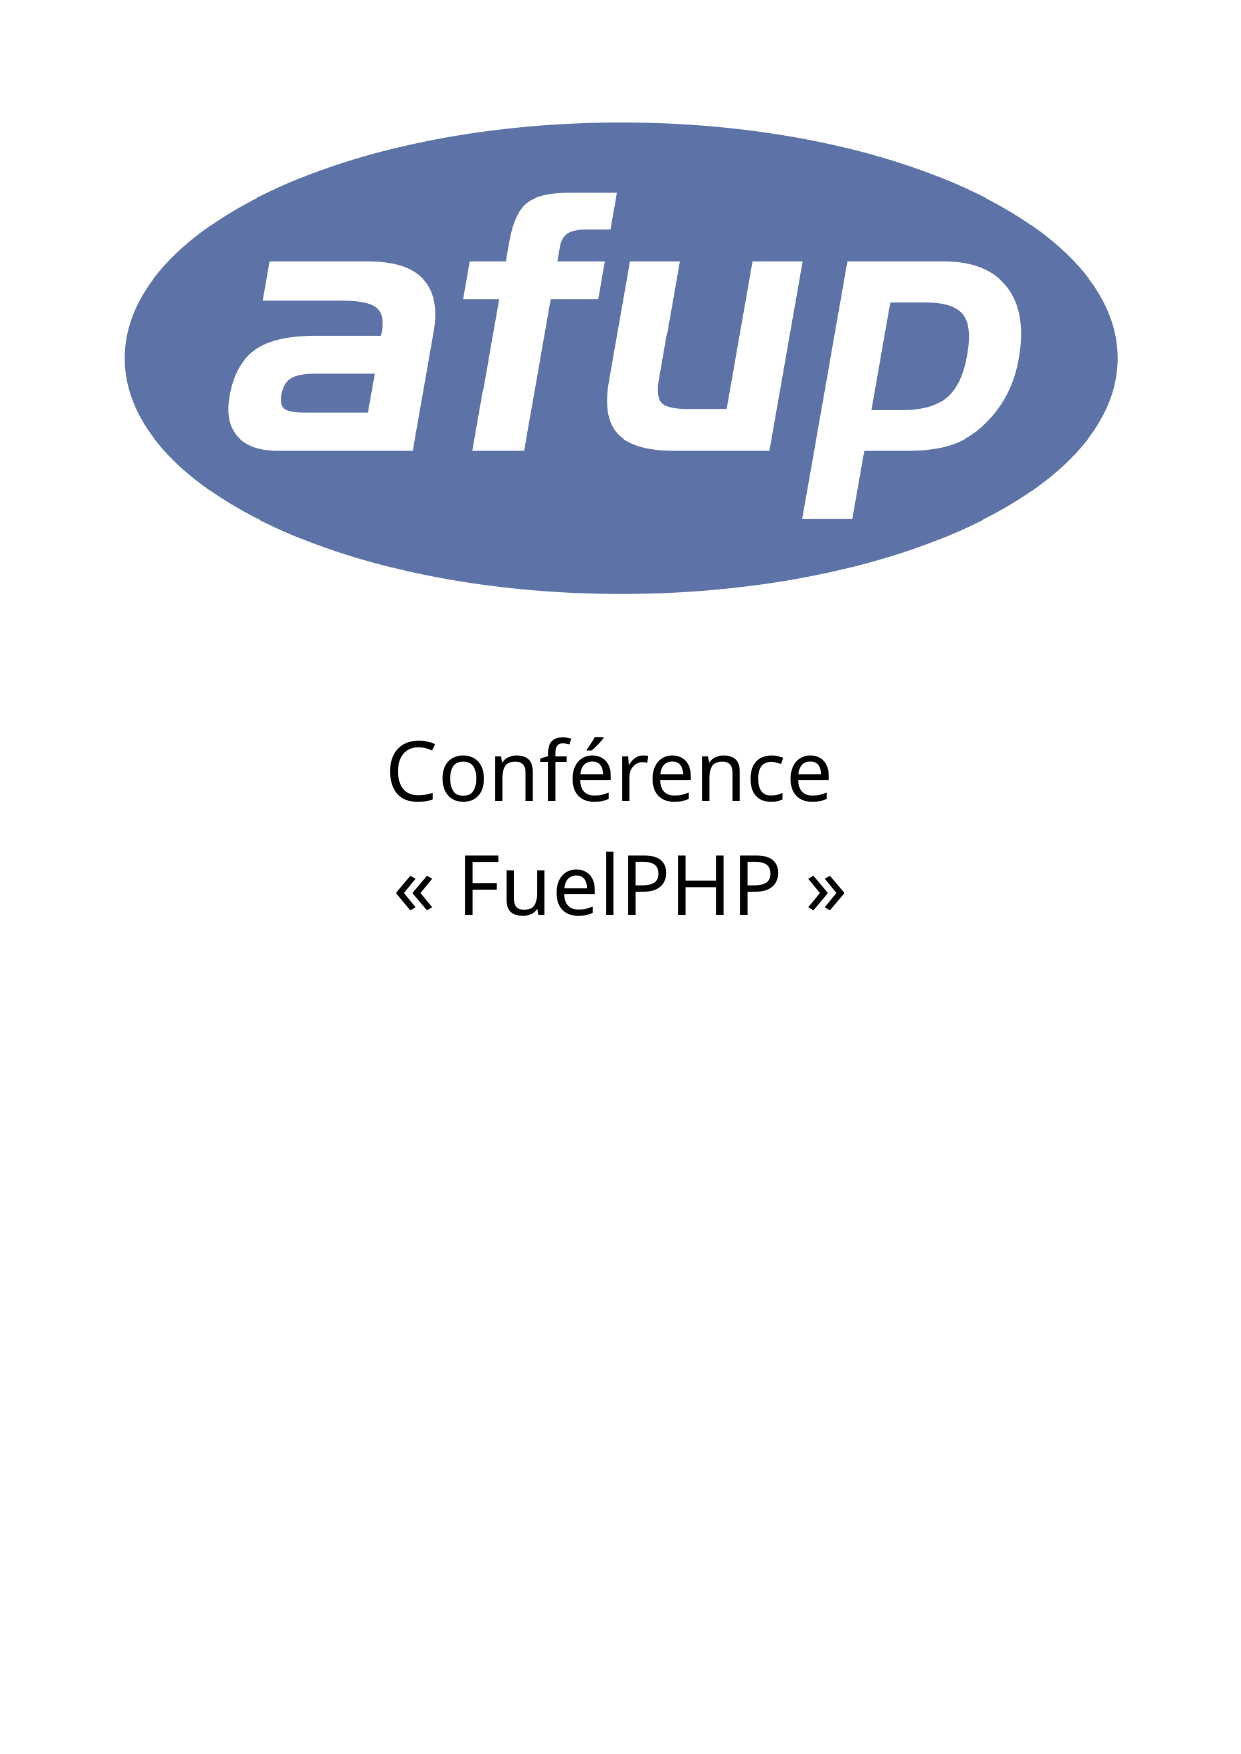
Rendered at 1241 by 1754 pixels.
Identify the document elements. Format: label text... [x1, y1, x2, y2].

picture [118, 118, 1123, 600]
text « FuelPHP » [118, 826, 1122, 940]
text Conférence [118, 713, 1122, 826]
